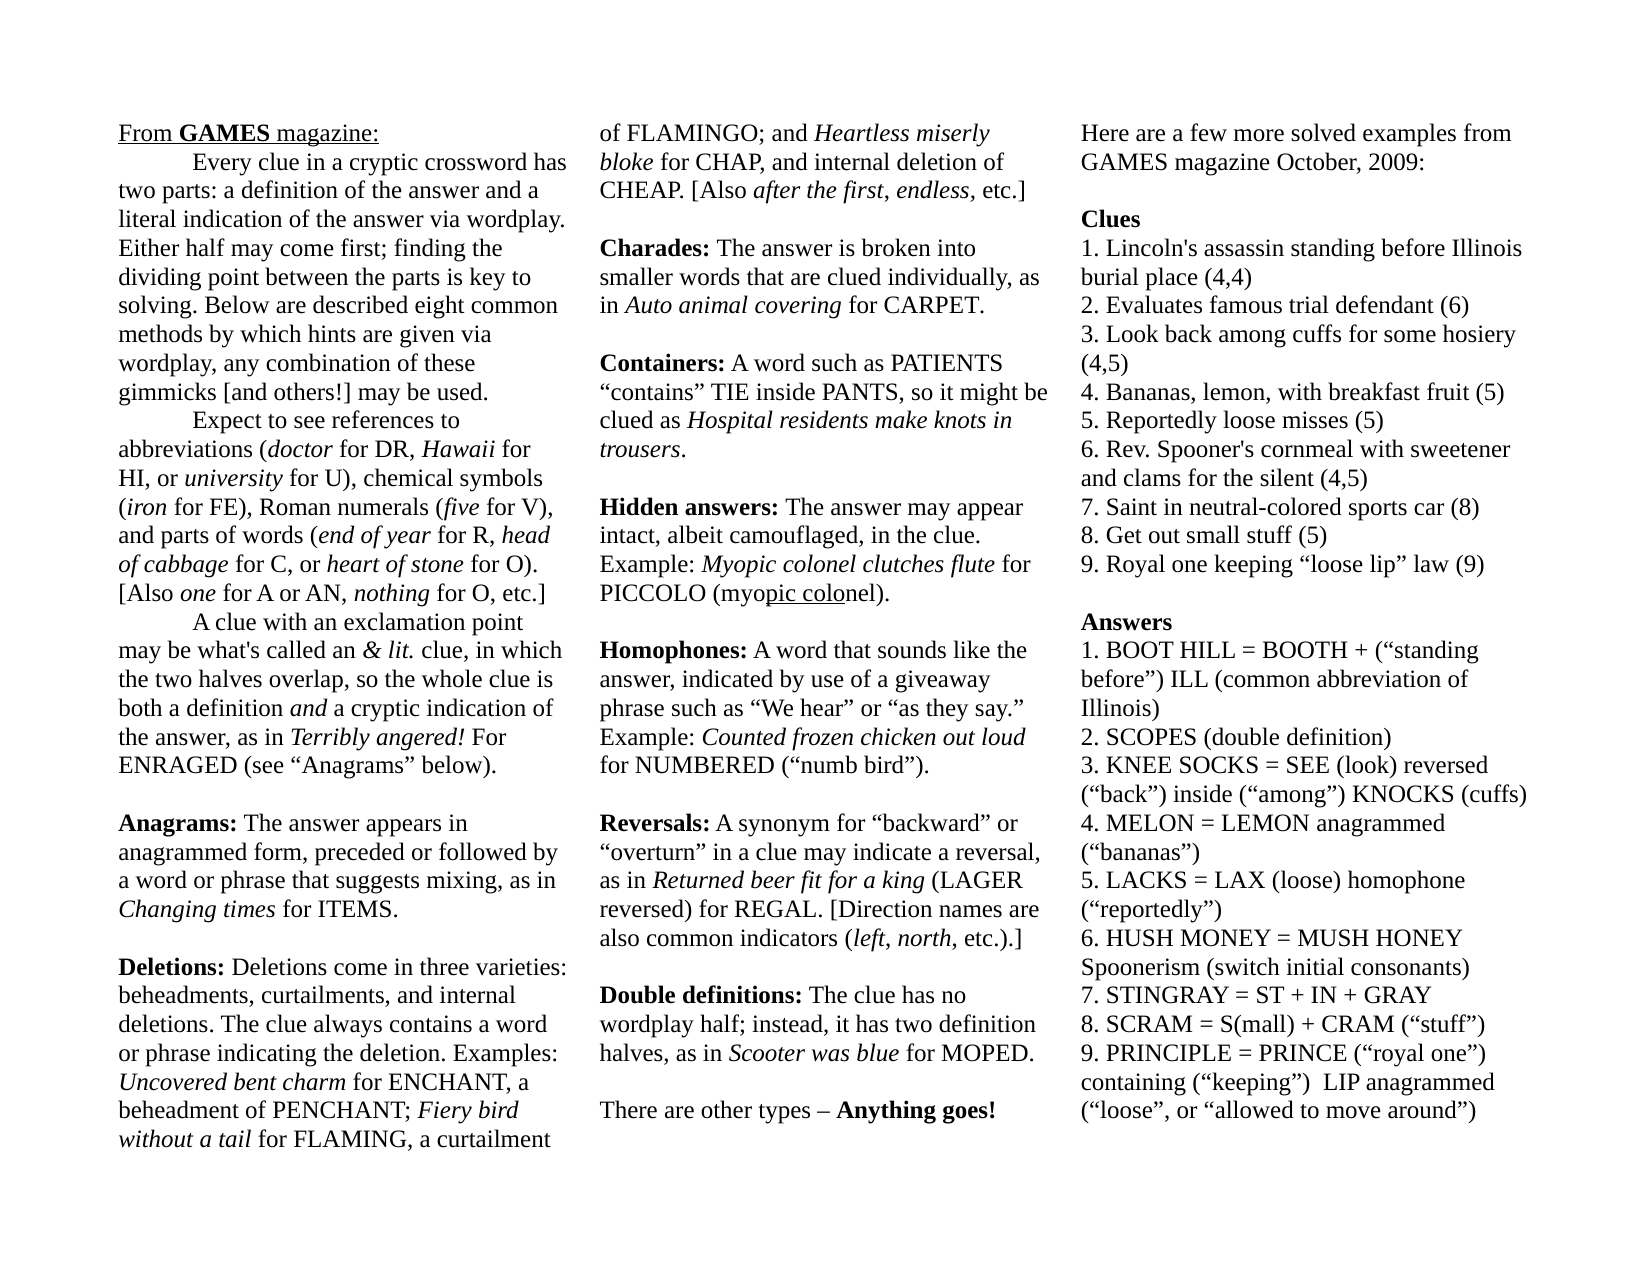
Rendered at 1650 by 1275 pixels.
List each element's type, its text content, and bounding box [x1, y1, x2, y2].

text 3. KNEE SOCKS = SEE (look) reversed (“back”) inside (“among”) KNOCKS (cuffs) [1081, 751, 1532, 808]
text Reversals: A synonym for “backward” or “overturn” in a clue may indicate a reversal, as in Returned beer fit for a king (LAGER reversed) for REGAL. [Direction names are also common indicators (left, north, etc.).] [599, 808, 1051, 952]
text 1. BOOT HILL = BOOTH + (“standing before”) ILL (common abbreviation of Illinois) [1081, 636, 1532, 722]
text 3. Look back among cuffs for some hosiery (4,5) [1081, 319, 1532, 377]
text Answers [1081, 607, 1532, 636]
text Anagrams: The answer appears in anagrammed form, preceded or followed by a word or phrase that suggests mixing, as in Changing times for ITEMS. [118, 808, 569, 923]
text Every clue in a cryptic crossword has two parts: a definition of the answer and a literal indication of the answer via wordplay. Either half may come first; finding the dividing point between the parts is key to solving. Below are described eight common methods by which hints are given via wordplay, any combination of these gimmicks [and others!] may be used. [118, 147, 569, 406]
text 8. Get out small stuff (5) [1081, 521, 1532, 549]
text Expect to see references to abbreviations (doctor for DR, Hawaii for HI, or university for U), chemical symbols (iron for FE), Roman numerals (five for V), and parts of words (end of year for R, head of cabbage for C, or heart of stone for O). [Also one for A or AN, nothing for O, etc.] [118, 406, 569, 607]
text Deletions: Deletions come in three varieties: beheadments, curtailments, and internal deletions. The clue always contains a word or phrase indicating the deletion. Examples: Uncovered bent charm for ENCHANT, a beheadment of PENCHANT; Fiery bird without a tail for FLAMING, a curtailment [118, 952, 569, 1153]
text 7. Saint in neutral-colored sports car (8) [1081, 492, 1532, 521]
text Double definitions: The clue has no wordplay half; instead, it has two definition halves, as in Scooter was blue for MOPED. [599, 981, 1051, 1067]
text 1. Lincoln's assassin standing before Illinois burial place (4,4) [1081, 233, 1532, 291]
text 2. Evaluates famous trial defendant (6) [1081, 291, 1532, 319]
text 7. STINGRAY = ST + IN + GRAY [1081, 981, 1532, 1009]
text 5. LACKS = LAX (loose) homophone (“reportedly”) [1081, 866, 1532, 923]
text Containers: A word such as PATIENTS “contains” TIE inside PANTS, so it might be clued as Hospital residents make knots in trousers. [599, 348, 1051, 463]
text 2. SCOPES (double definition) [1081, 722, 1532, 751]
text 4. MELON = LEMON anagrammed (“bananas”) [1081, 808, 1532, 866]
text Hidden answers: The answer may appear intact, albeit camouflaged, in the clue. Example: Myopic colonel clutches flute for PICCOLO (myopic colonel). [599, 492, 1051, 607]
text There are other types – Anything goes! [599, 1096, 1051, 1124]
text A clue with an exclamation point may be what's called an & lit. clue, in which the two halves overlap, so the whole clue is both a definition and a cryptic indication of the answer, as in Terribly angered! For ENRAGED (see “Anagrams” below). [118, 607, 569, 779]
text 8. SCRAM = S(mall) + CRAM (“stuff”) [1081, 1009, 1532, 1038]
text of FLAMINGO; and Heartless miserly bloke for CHAP, and internal deletion of CHEAP. [Also after the first, endless, etc.] [599, 118, 1051, 204]
text 6. HUSH MONEY = MUSH HONEY Spoonerism (switch initial consonants) [1081, 923, 1532, 981]
text Homophones: A word that sounds like the answer, indicated by use of a giveaway phrase such as “We hear” or “as they say.” Example: Counted frozen chicken out loud for NUMBERED (“numb bird”). [599, 636, 1051, 779]
text 5. Reportedly loose misses (5) [1081, 406, 1532, 434]
text 4. Bananas, lemon, with breakfast fruit (5) [1081, 377, 1532, 406]
text Here are a few more solved examples from GAMES magazine October, 2009: [1081, 118, 1532, 176]
text Charades: The answer is broken into smaller words that are clued individually, as in Auto animal covering for CARPET. [599, 233, 1051, 319]
text 6. Rev. Spooner's cornmeal with sweetener and clams for the silent (4,5) [1081, 434, 1532, 492]
text From GAMES magazine: [118, 118, 569, 147]
text Clues [1081, 204, 1532, 233]
text 9. PRINCIPLE = PRINCE (“royal one”) containing (“keeping”) LIP anagrammed (“loose”, or “allowed to move around”) [1081, 1038, 1532, 1124]
text 9. Royal one keeping “loose lip” law (9) [1081, 549, 1532, 578]
